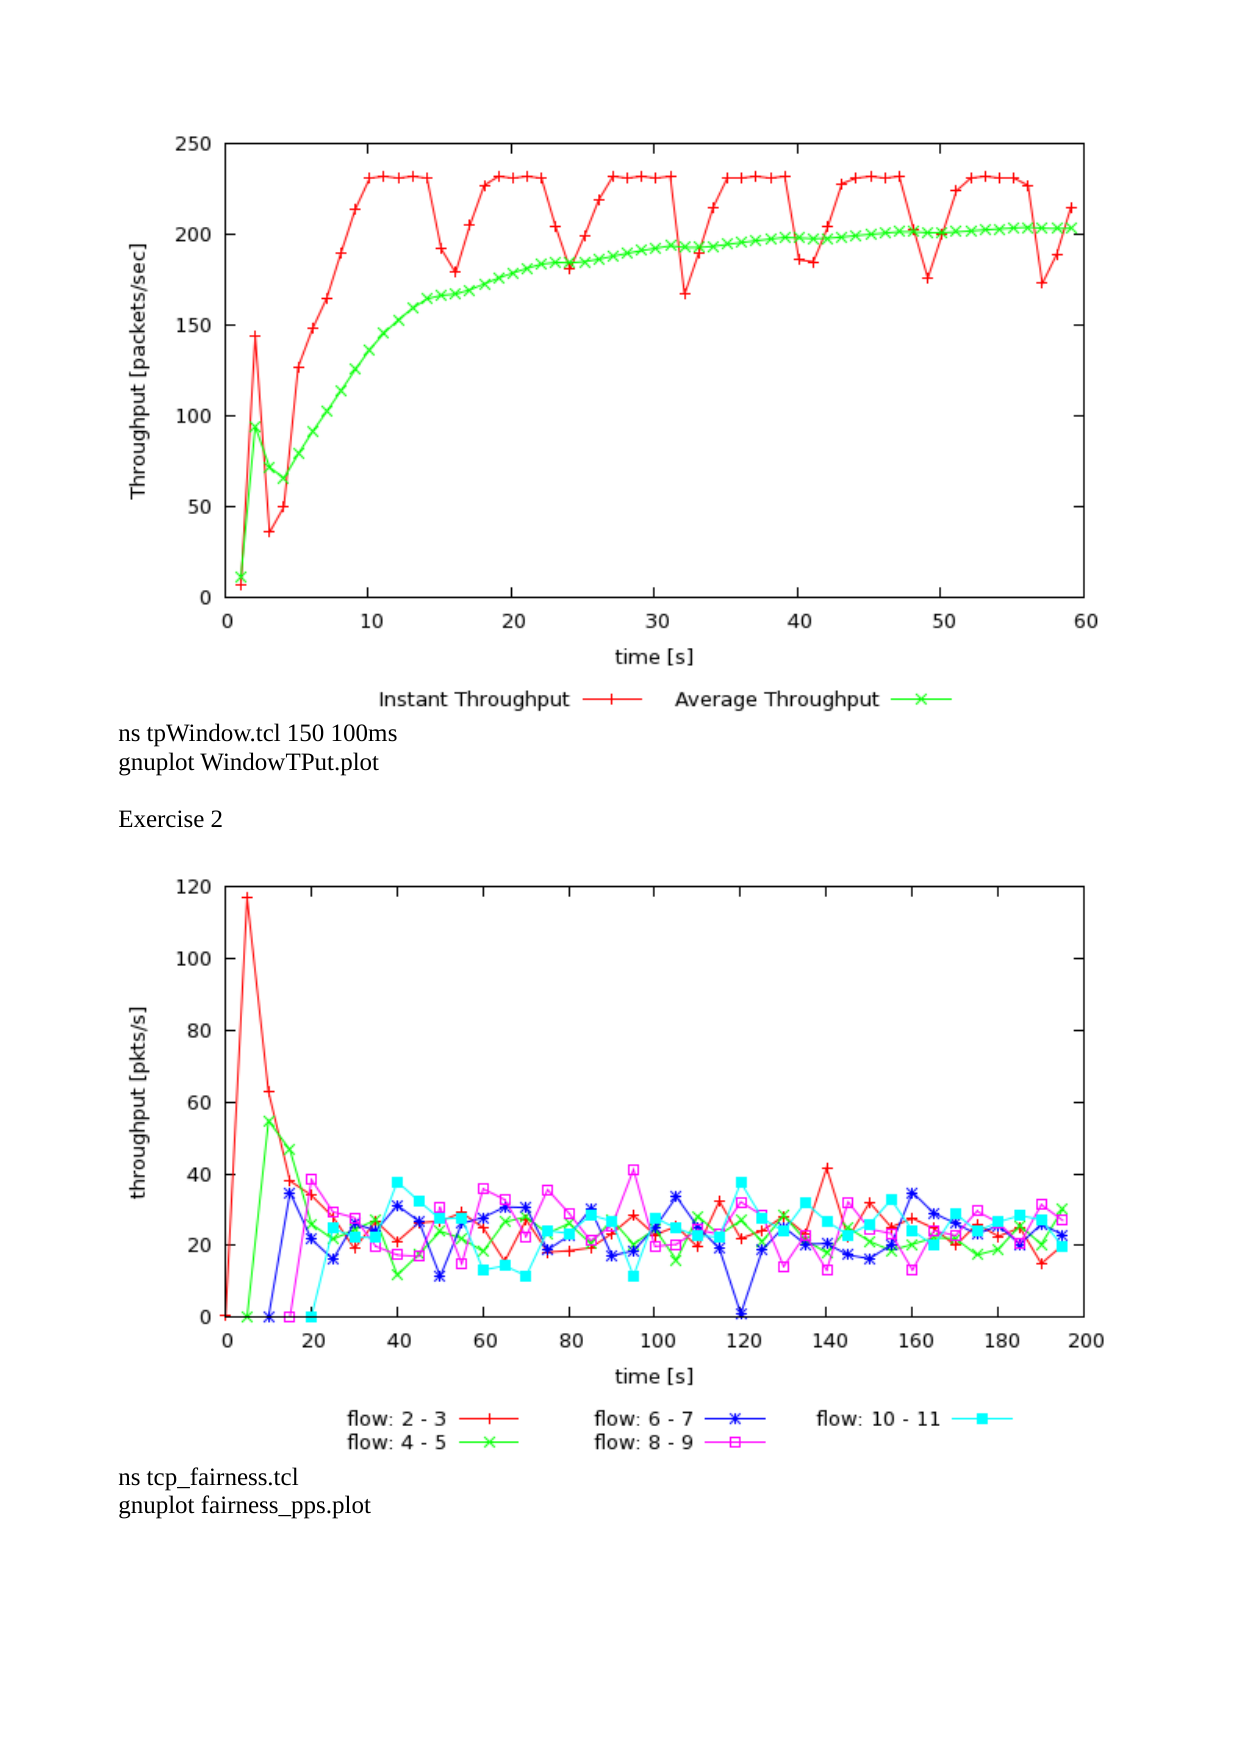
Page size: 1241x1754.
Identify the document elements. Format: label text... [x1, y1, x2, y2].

text ns tcp_fairness.tcl [118, 862, 1122, 1491]
text gnuplot fairness_pps.plot [118, 1491, 1122, 1519]
text ns tpWindow.tcl 150 100ms [118, 118, 1122, 747]
text gnuplot WindowTPut.plot [118, 747, 1122, 776]
text Exercise 2 [118, 804, 1122, 833]
picture [120, 118, 1121, 719]
picture [120, 861, 1121, 1462]
